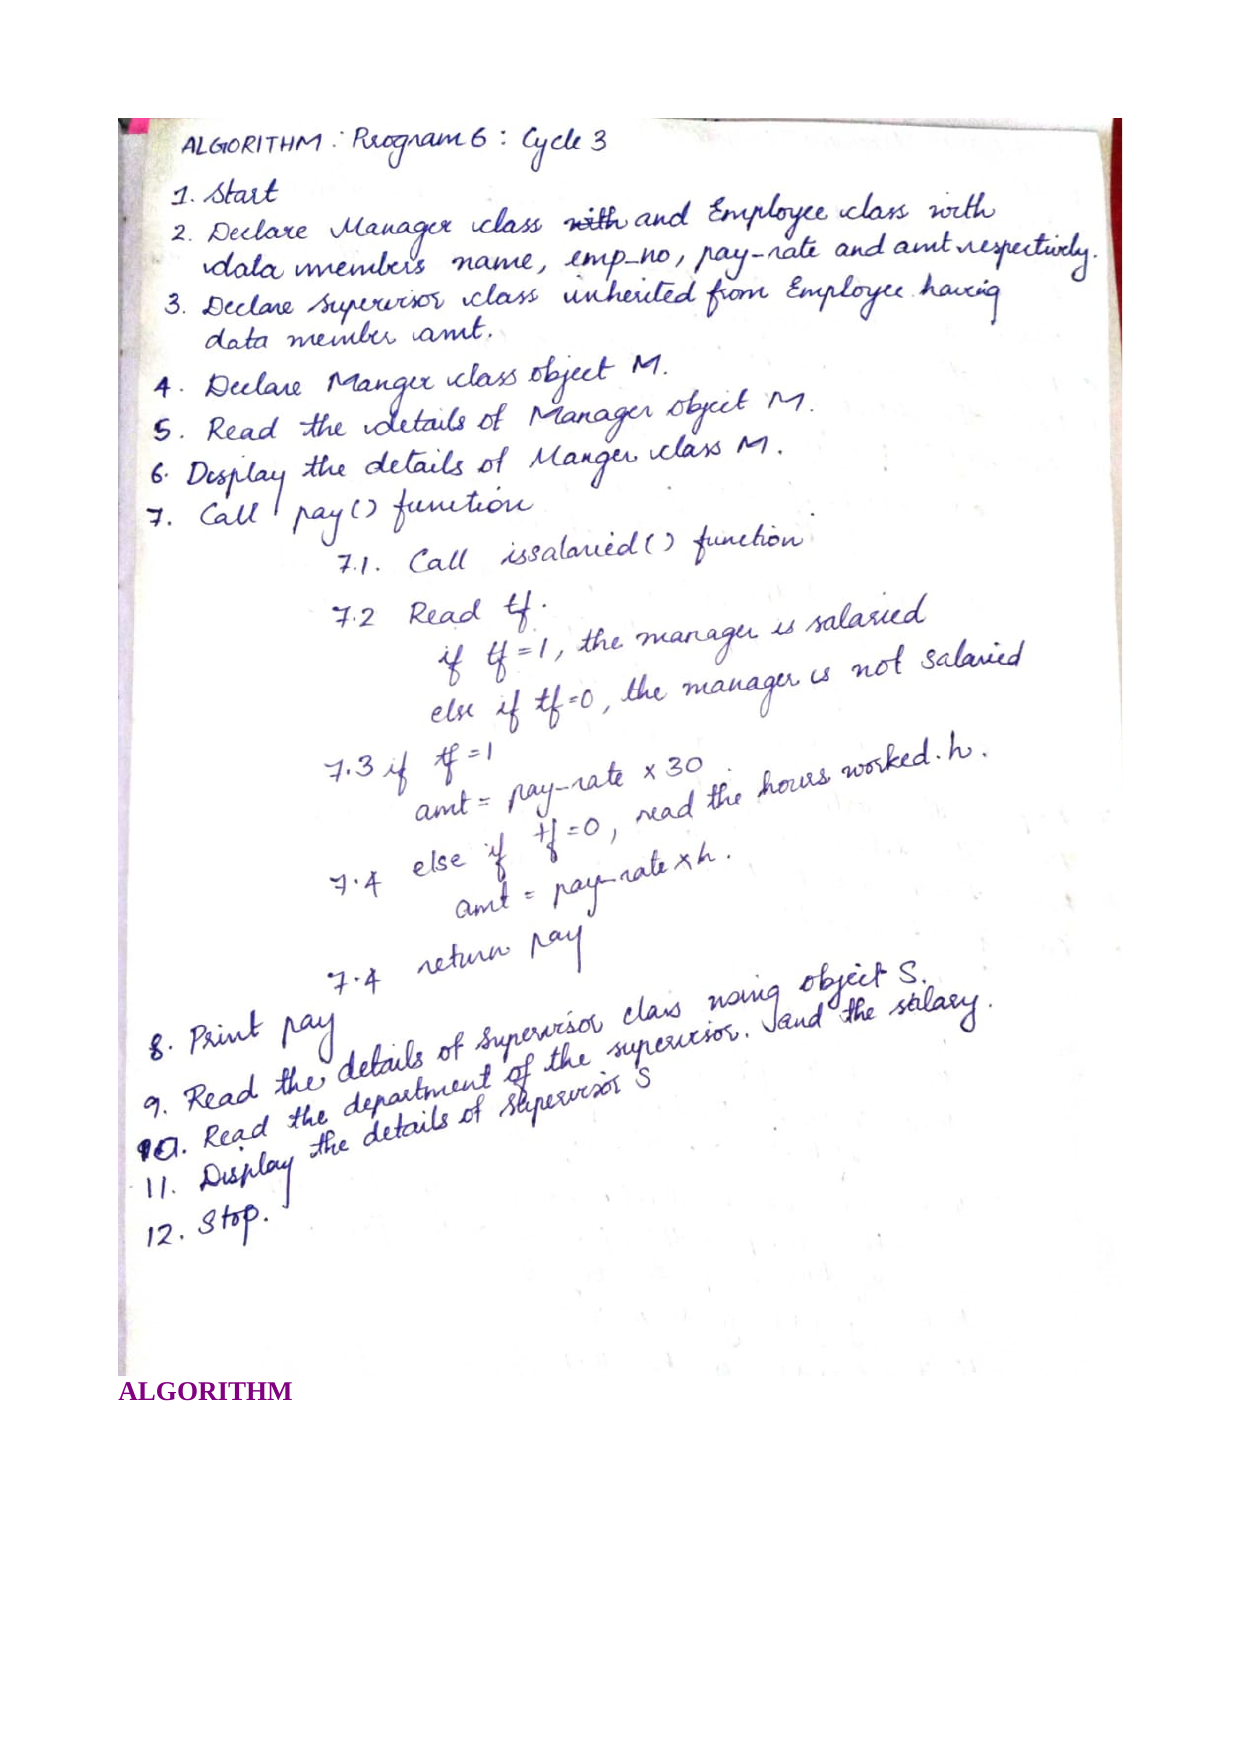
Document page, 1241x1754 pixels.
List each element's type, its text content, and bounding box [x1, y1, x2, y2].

text ALGORITHM [118, 1376, 1122, 1407]
picture [118, 118, 1123, 1376]
